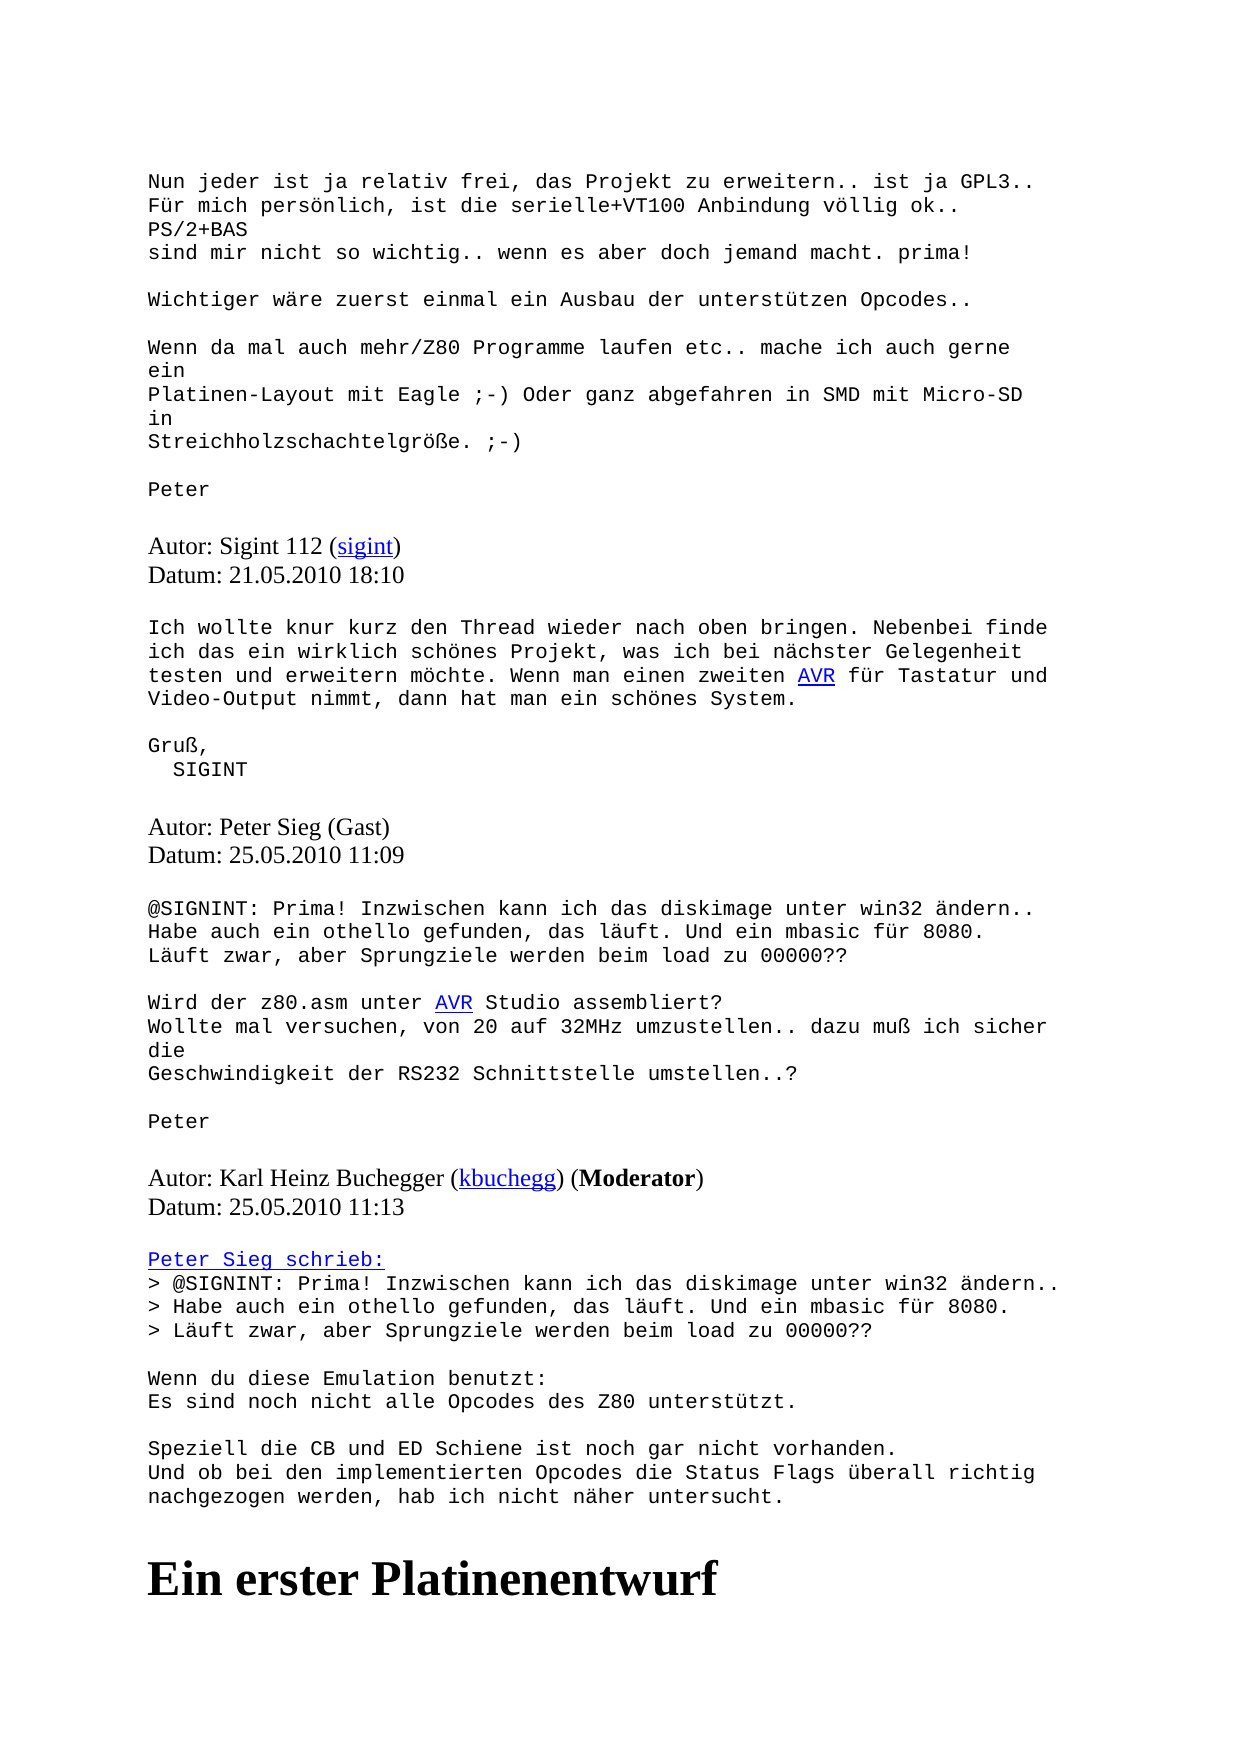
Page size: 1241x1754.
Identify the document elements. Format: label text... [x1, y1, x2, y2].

text ich das ein wirklich schönes Projekt, was ich bei nächster Gelegenheit [148, 641, 1093, 664]
text Wollte mal versuchen, von 20 auf 32MHz umzustellen.. dazu muß ich sicher [148, 1016, 1093, 1040]
text testen und erweitern möchte. Wenn man einen zweiten AVR für Tastatur und [148, 664, 1093, 688]
text Gruß, [148, 736, 1093, 759]
text ein [148, 360, 1093, 384]
text Platinen-Layout mit Eagle ;-) Oder ganz abgefahren in SMD mit Micro-SD [148, 384, 1093, 408]
text Streichholzschachtelgröße. ;-) [148, 431, 1093, 455]
text Es sind noch nicht alle Opcodes des Z80 unterstützt. [148, 1391, 1093, 1415]
text Autor: Peter Sieg (Gast) [148, 812, 1093, 840]
text die [148, 1040, 1093, 1063]
text Wird der z80.asm unter AVR Studio assembliert? [148, 992, 1093, 1016]
text Peter [148, 479, 1093, 502]
text nachgezogen werden, hab ich nicht näher untersucht. [148, 1486, 1093, 1509]
text Speziell die CB und ED Schiene ist noch gar nicht vorhanden. [148, 1438, 1093, 1462]
text Wenn du diese Emulation benutzt: [148, 1367, 1093, 1391]
text Für mich persönlich, ist die serielle+VT100 Anbindung völlig ok.. [148, 195, 1093, 218]
text Peter [148, 1111, 1093, 1134]
text Datum: 25.05.2010 11:09 [148, 840, 1093, 869]
text PS/2+BAS [148, 218, 1093, 242]
text Video-Output nimmt, dann hat man ein schönes System. [148, 688, 1093, 712]
text Geschwindigkeit der RS232 Schnittstelle umstellen..? [148, 1063, 1093, 1087]
text Wenn da mal auch mehr/Z80 Programme laufen etc.. mache ich auch gerne [148, 337, 1093, 360]
text Datum: 21.05.2010 18:10 [148, 560, 1093, 588]
text Datum: 25.05.2010 11:13 [148, 1192, 1093, 1221]
subtitle Ein erster Platinenentwurf [148, 1548, 1093, 1606]
text Peter Sieg schrieb: [148, 1249, 1093, 1273]
text Autor: Sigint 112 (sigint) [148, 531, 1093, 560]
text sind mir nicht so wichtig.. wenn es aber doch jemand macht. prima! [148, 242, 1093, 266]
text Autor: Karl Heinz Buchegger (kbuchegg) (Moderator) [148, 1163, 1093, 1192]
text @SIGNINT: Prima! Inzwischen kann ich das diskimage unter win32 ändern.. [148, 898, 1093, 921]
text Läuft zwar, aber Sprungziele werden beim load zu 00000?? [148, 945, 1093, 969]
text Ich wollte knur kurz den Thread wieder nach oben bringen. Nebenbei finde [148, 617, 1093, 641]
text Habe auch ein othello gefunden, das läuft. Und ein mbasic für 8080. [148, 921, 1093, 945]
text Nun jeder ist ja relativ frei, das Projekt zu erweitern.. ist ja GPL3.. [148, 171, 1093, 195]
text > Habe auch ein othello gefunden, das läuft. Und ein mbasic für 8080. [148, 1297, 1093, 1320]
text in [148, 408, 1093, 431]
text Wichtiger wäre zuerst einmal ein Ausbau der unterstützen Opcodes.. [148, 289, 1093, 313]
text Und ob bei den implementierten Opcodes die Status Flags überall richtig [148, 1462, 1093, 1486]
text SIGINT [148, 759, 1093, 783]
text > @SIGNINT: Prima! Inzwischen kann ich das diskimage unter win32 ändern.. [148, 1273, 1093, 1297]
text > Läuft zwar, aber Sprungziele werden beim load zu 00000?? [148, 1320, 1093, 1344]
